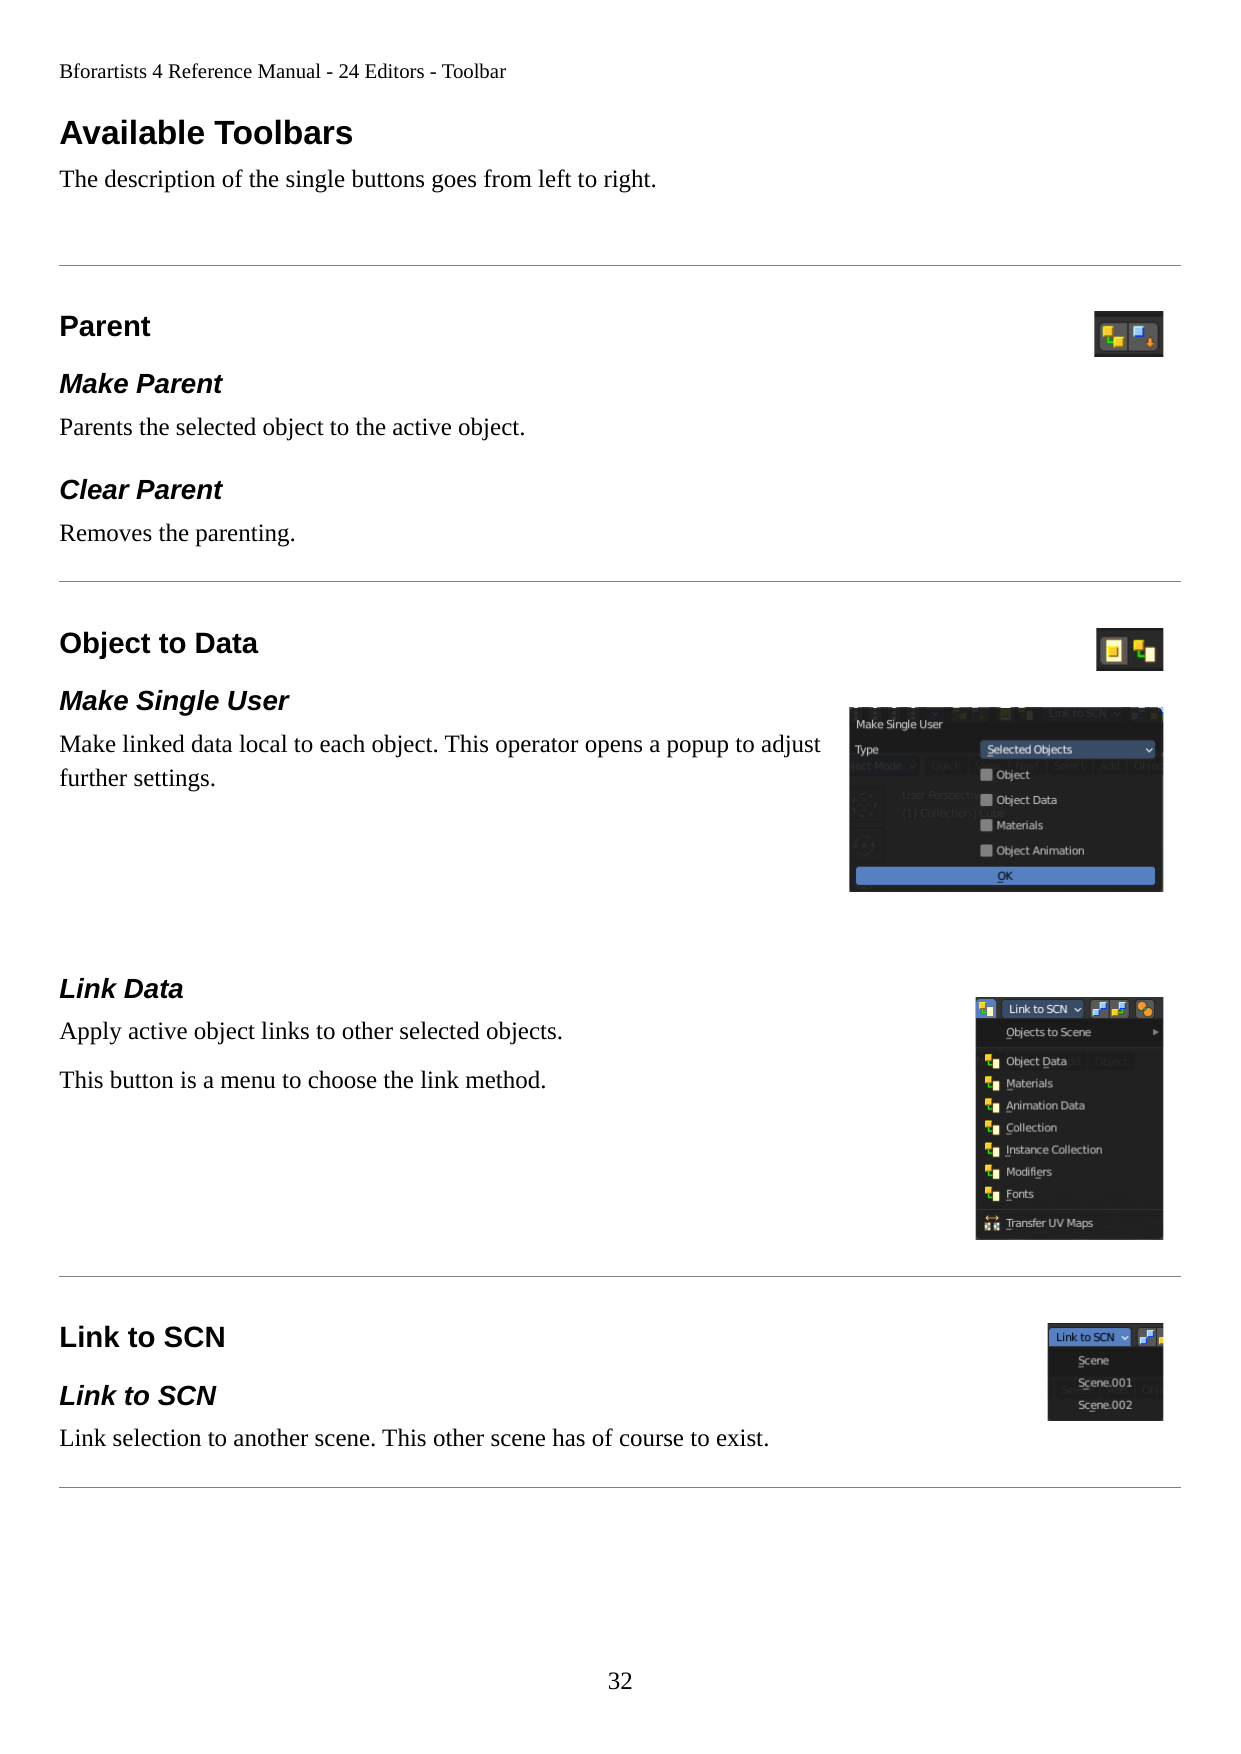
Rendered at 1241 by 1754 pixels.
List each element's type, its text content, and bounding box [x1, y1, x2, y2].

picture [975, 997, 1164, 1240]
subtitle Make Parent [59, 367, 1181, 399]
subtitle Available Toolbars [59, 113, 1181, 151]
subtitle Parent [59, 309, 1181, 342]
text Apply active object links to other selected objects. [59, 1016, 975, 1045]
subtitle Link to SCN [59, 1320, 1181, 1354]
text The description of the single buttons goes from left to right. [59, 164, 1181, 192]
subtitle Make Single User [59, 684, 1181, 716]
subtitle [1164, 1379, 1181, 1411]
subtitle Link Data [59, 972, 1181, 1004]
text Link selection to another scene. This other scene has of course to exist. [59, 1423, 1181, 1452]
picture [1047, 1323, 1164, 1421]
text This button is a menu to choose the link method. [59, 1065, 975, 1094]
text Make linked data local to each object. This operator opens a popup to adjust further settings. [59, 729, 849, 792]
picture [849, 707, 1164, 892]
text Removes the parenting. [59, 518, 1181, 547]
picture [1094, 311, 1164, 357]
subtitle Link to SCN [59, 1379, 1047, 1411]
picture [1096, 628, 1164, 671]
text Parents the selected object to the active object. [59, 412, 1181, 441]
subtitle Object to Data [59, 626, 1181, 659]
subtitle Clear Parent [59, 473, 1181, 505]
